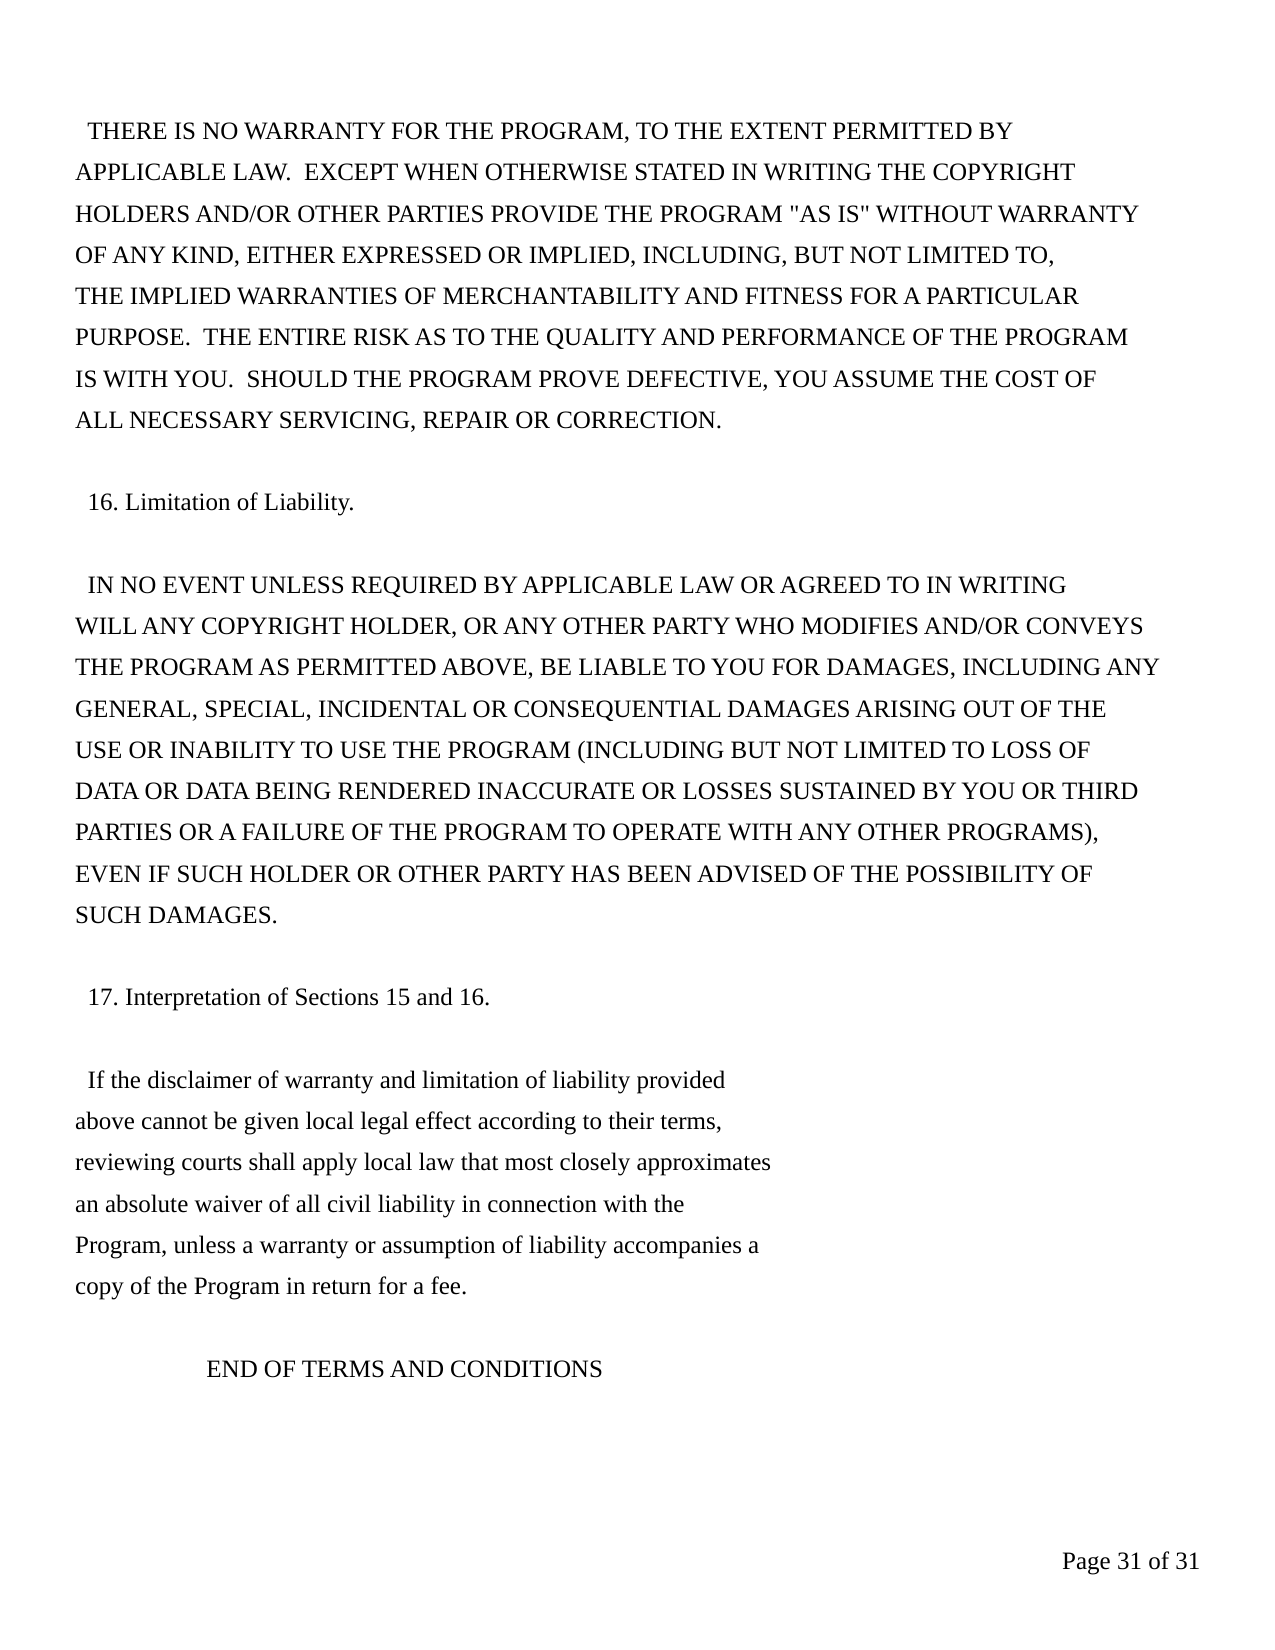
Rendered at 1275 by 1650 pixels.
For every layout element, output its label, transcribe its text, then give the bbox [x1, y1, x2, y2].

text an absolute waiver of all civil liability in connection with the [75, 1189, 1200, 1217]
text ALL NECESSARY SERVICING, REPAIR OR CORRECTION. [75, 405, 1200, 434]
text THE PROGRAM AS PERMITTED ABOVE, BE LIABLE TO YOU FOR DAMAGES, INCLUDING ANY [75, 652, 1200, 681]
text USE OR INABILITY TO USE THE PROGRAM (INCLUDING BUT NOT LIMITED TO LOSS OF [75, 735, 1200, 764]
text above cannot be given local legal effect according to their terms, [75, 1106, 1200, 1135]
text If the disclaimer of warranty and limitation of liability provided [75, 1065, 1200, 1094]
text GENERAL, SPECIAL, INCIDENTAL OR CONSEQUENTIAL DAMAGES ARISING OUT OF THE [75, 694, 1200, 722]
text 16. Limitation of Liability. [75, 487, 1200, 516]
text Program, unless a warranty or assumption of liability accompanies a [75, 1230, 1200, 1259]
text THERE IS NO WARRANTY FOR THE PROGRAM, TO THE EXTENT PERMITTED BY [75, 116, 1200, 145]
text HOLDERS AND/OR OTHER PARTIES PROVIDE THE PROGRAM "AS IS" WITHOUT WARRANTY [75, 199, 1200, 227]
text 17. Interpretation of Sections 15 and 16. [75, 982, 1200, 1011]
text END OF TERMS AND CONDITIONS [75, 1354, 1200, 1382]
text SUCH DAMAGES. [75, 900, 1200, 929]
text DATA OR DATA BEING RENDERED INACCURATE OR LOSSES SUSTAINED BY YOU OR THIRD [75, 776, 1200, 805]
text IN NO EVENT UNLESS REQUIRED BY APPLICABLE LAW OR AGREED TO IN WRITING [75, 570, 1200, 599]
text OF ANY KIND, EITHER EXPRESSED OR IMPLIED, INCLUDING, BUT NOT LIMITED TO, [75, 240, 1200, 269]
text reviewing courts shall apply local law that most closely approximates [75, 1147, 1200, 1176]
text copy of the Program in return for a fee. [75, 1271, 1200, 1300]
text THE IMPLIED WARRANTIES OF MERCHANTABILITY AND FITNESS FOR A PARTICULAR [75, 281, 1200, 310]
text EVEN IF SUCH HOLDER OR OTHER PARTY HAS BEEN ADVISED OF THE POSSIBILITY OF [75, 859, 1200, 887]
text PARTIES OR A FAILURE OF THE PROGRAM TO OPERATE WITH ANY OTHER PROGRAMS), [75, 817, 1200, 846]
text APPLICABLE LAW. EXCEPT WHEN OTHERWISE STATED IN WRITING THE COPYRIGHT [75, 157, 1200, 186]
text IS WITH YOU. SHOULD THE PROGRAM PROVE DEFECTIVE, YOU ASSUME THE COST OF [75, 364, 1200, 392]
text PURPOSE. THE ENTIRE RISK AS TO THE QUALITY AND PERFORMANCE OF THE PROGRAM [75, 322, 1200, 351]
text WILL ANY COPYRIGHT HOLDER, OR ANY OTHER PARTY WHO MODIFIES AND/OR CONVEYS [75, 611, 1200, 640]
